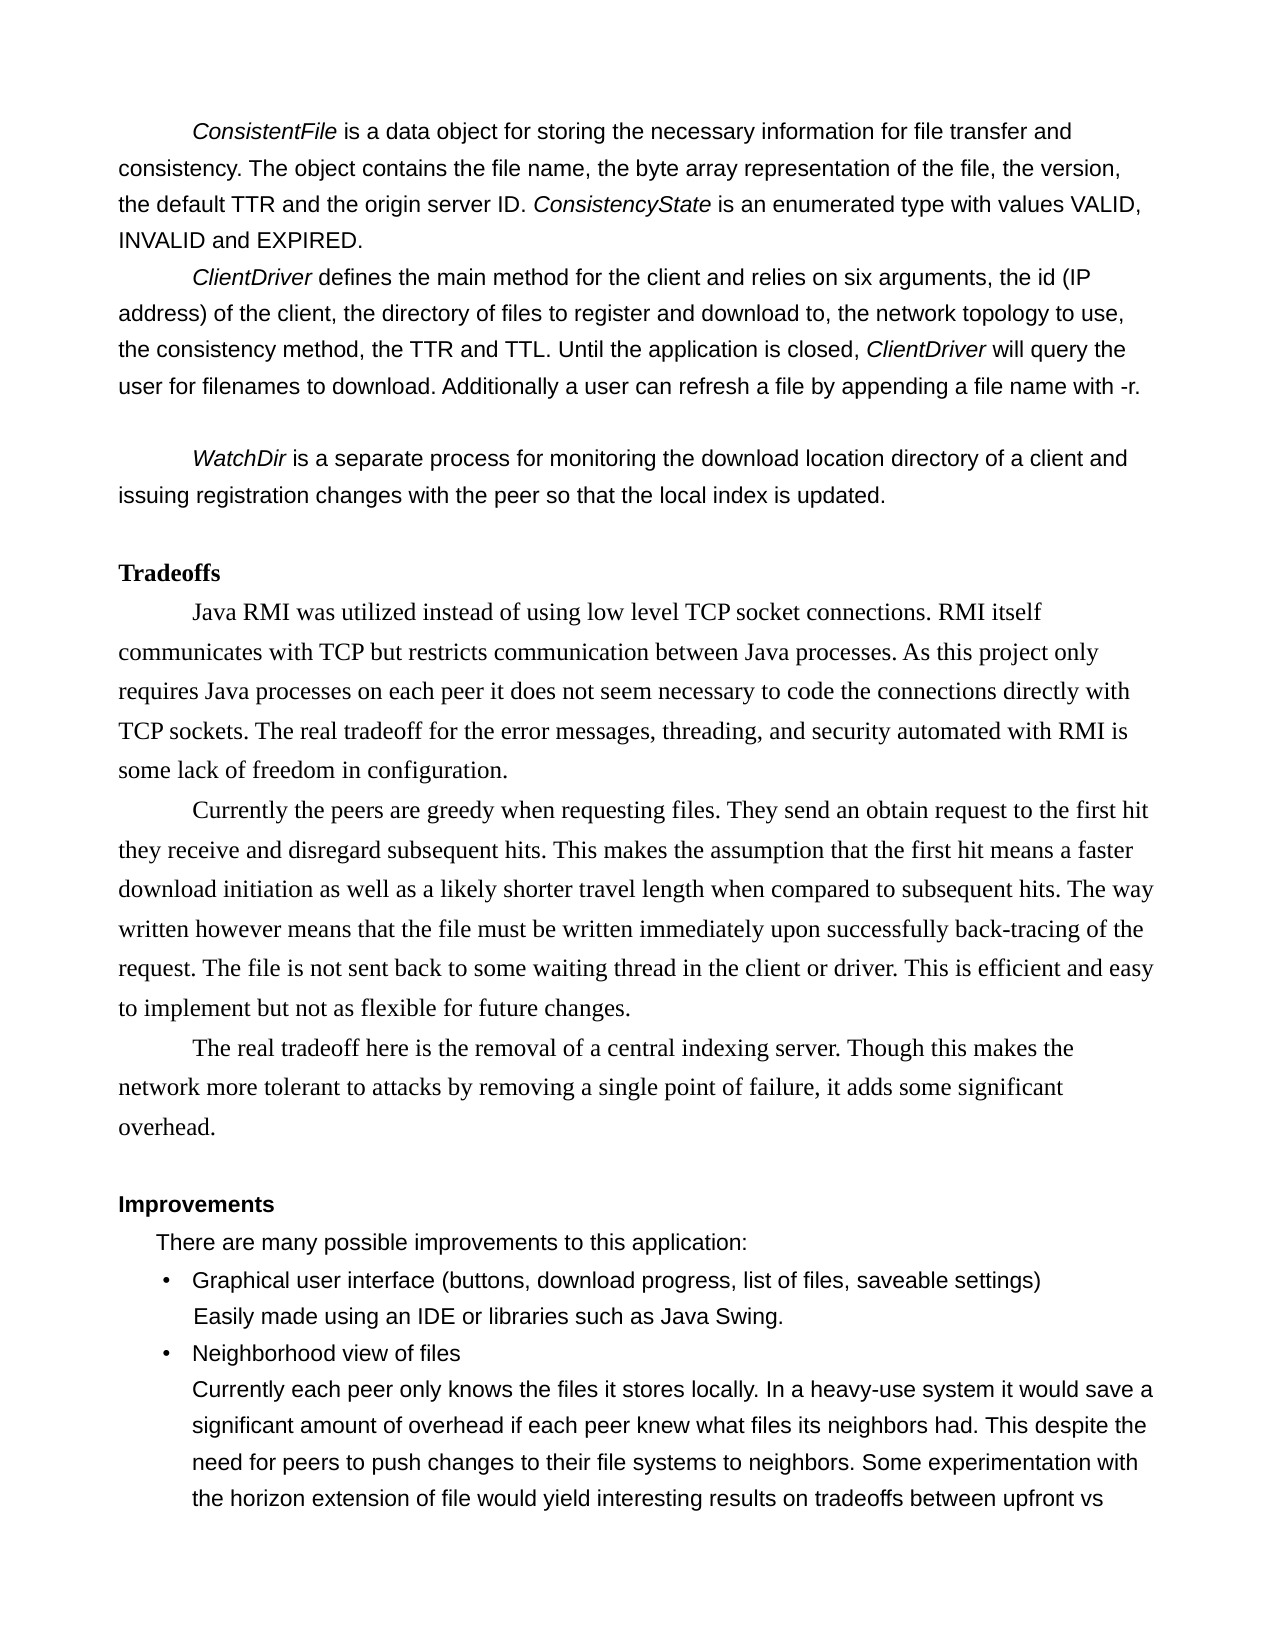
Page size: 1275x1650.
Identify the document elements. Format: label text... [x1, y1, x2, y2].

text ConsistentFile is a data object for storing the necessary information for file transfer and consistency. The object contains the file name, the byte array representation of the file, the version, the default TTR and the origin server ID. ConsistencyState is an enumerated type with values VALID, INVALID and EXPIRED. [118, 118, 1157, 253]
text The real tradeoff here is the removal of a central indexing server. Though this makes the network more tolerant to attacks by removing a single point of failure, it adds some significant overhead. [118, 1033, 1157, 1141]
list Neighborhood view of files [162, 1339, 1157, 1366]
text Improvements [118, 1191, 1157, 1217]
list Currently each peer only knows the files it stores locally. In a heavy-use system it would save a significant amount of overhead if each peer knew what files its neighbors had. This despite the need for peers to push changes to their file systems to neighbors. Some experimentation with the horizon extension of file would yield interesting results on tradeoffs between upfront vs [162, 1376, 1157, 1511]
text Java RMI was utilized instead of using low level TCP socket connections. RMI itself communicates with TCP but restricts communication between Java processes. As this project only requires Java processes on each peer it does not seem necessary to code the connections directly with TCP sockets. The real tradeoff for the error messages, threading, and security automated with RMI is some lack of freedom in configuration. [118, 597, 1157, 784]
list Graphical user interface (buttons, download progress, list of files, saveable settings) [162, 1267, 1157, 1293]
text There are many possible improvements to this application: [156, 1227, 1157, 1256]
text ClientDriver defines the main method for the client and relies on six arguments, the id (IP address) of the client, the directory of files to register and download to, the network topology to use, the consistency method, the TTR and TTL. Until the application is closed, ClientDriver will query the user for filenames to download. Additionally a user can refresh a file by appending a file name with -r. [118, 263, 1157, 399]
text Currently the peers are greedy when requesting files. They send an obtain request to the first hit they receive and disregard subsequent hits. This makes the assumption that the first hit means a faster download initiation as well as a likely shorter travel length when compared to subsequent hits. The way written however means that the file must be written immediately upon successfully back-tracing of the request. The file is not sent back to some waiting thread in the client or driver. This is efficient and easy to implement but not as flexible for future changes. [118, 795, 1157, 1022]
text Easily made using an IDE or libraries such as Java Swing. [118, 1303, 1157, 1329]
text WatchDir is a separate process for monitoring the download location directory of a client and issuing registration changes with the peer so that the local index is updated. [118, 445, 1157, 508]
text Tradeoffs [118, 558, 1157, 586]
